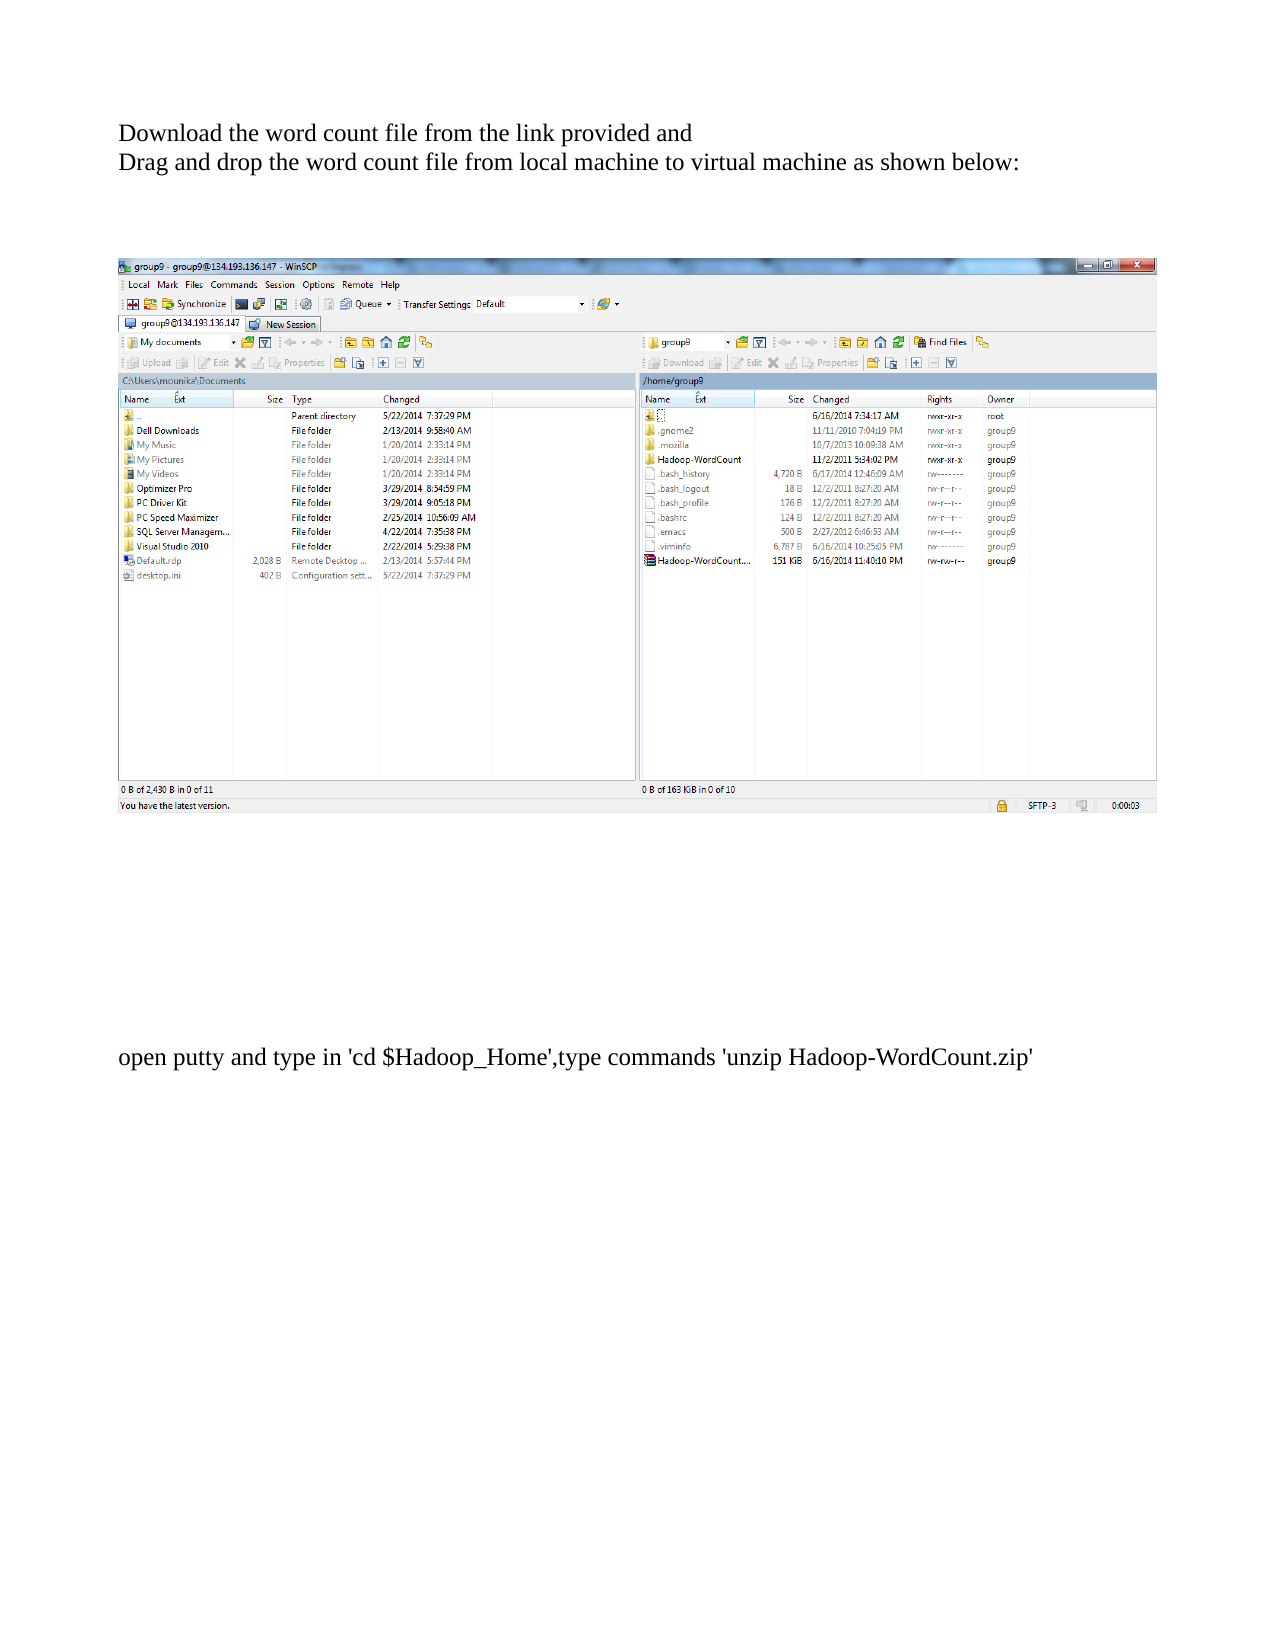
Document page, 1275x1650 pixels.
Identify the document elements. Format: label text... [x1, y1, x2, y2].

text Drag and drop the word count file from local machine to virtual machine as shown below: [118, 147, 1157, 176]
text Download the word count file from the link provided and [118, 118, 1157, 147]
picture [118, 258, 1157, 813]
text open putty and type in 'cd $Hadoop_Home',type commands 'unzip Hadoop-WordCount.zip' [118, 1042, 1157, 1071]
